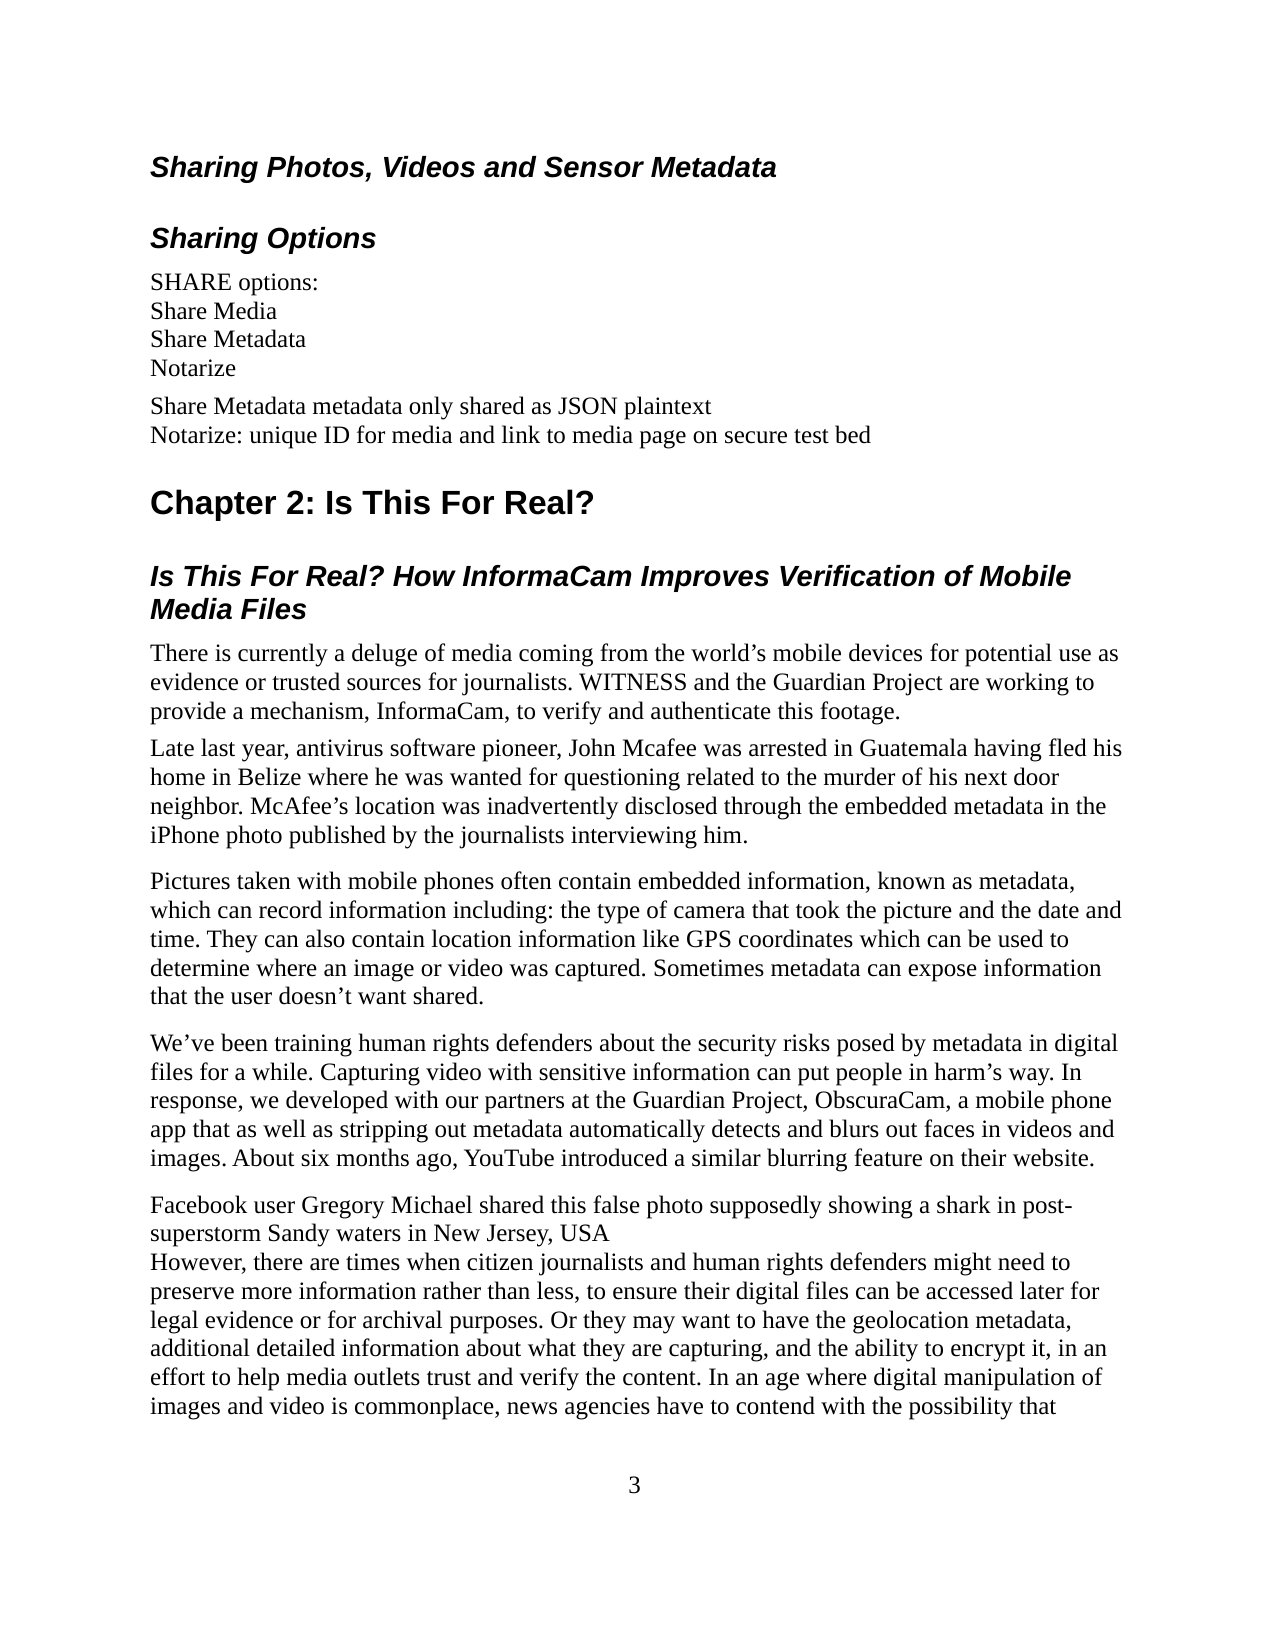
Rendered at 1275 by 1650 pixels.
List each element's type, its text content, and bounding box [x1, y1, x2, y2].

subtitle Is This For Real? How InformaCam Improves Verification of Mobile Media Files [150, 559, 1125, 626]
subtitle Sharing Options [150, 221, 1125, 254]
text We’ve been training human rights defenders about the security risks posed by metadata in digital files for a while. Capturing video with sensitive information can put people in harm’s way. In response, we developed with our partners at the Guardian Project, ObscuraCam, a mobile phone app that as well as stripping out metadata automatically detects and blurs out faces in videos and images. About six months ago, YouTube introduced a similar blurring feature on their website. [150, 1028, 1125, 1172]
text Share Metadata metadata only shared as JSON plaintext Notarize: unique ID for media and link to media page on secure test bed [150, 391, 1125, 448]
text Facebook user Gregory Michael shared this false photo supposedly showing a shark in post-superstorm Sandy waters in New Jersey, USA However, there are times when citizen journalists and human rights defenders might need to preserve more information rather than less, to ensure their digital files can be accessed later for legal evidence or for archival purposes. Or they may want to have the geolocation metadata, additional detailed information about what they are capturing, and the ability to encrypt it, in an effort to help media outlets trust and verify the content. In an age where digital manipulation of images and video is commonplace, news agencies have to contend with the possibility that [150, 1190, 1125, 1420]
text Late last year, antivirus software pioneer, John Mcafee was arrested in Guatemala having fled his home in Belize where he was wanted for questioning related to the murder of his next door neighbor. McAfee’s location was inadvertently disclosed through the embedded metadata in the iPhone photo published by the journalists interviewing him. [150, 733, 1125, 848]
text There is currently a deluge of media coming from the world’s mobile devices for potential use as evidence or trusted sources for journalists. WITNESS and the Guardian Project are working to provide a mechanism, InformaCam, to verify and authenticate this footage. [150, 638, 1125, 724]
text Pictures taken with mobile phones often contain embedded information, known as metadata, which can record information including: the type of camera that took the picture and the date and time. They can also contain location information like GPS coordinates which can be used to determine where an image or video was captured. Sometimes metadata can expose information that the user doesn’t want shared. [150, 866, 1125, 1010]
text SHARE options: Share Media Share Metadata Notarize [150, 267, 1125, 382]
subtitle Sharing Photos, Videos and Sensor Metadata [150, 150, 1125, 183]
subtitle Chapter 2: Is This For Real? [150, 482, 1125, 521]
